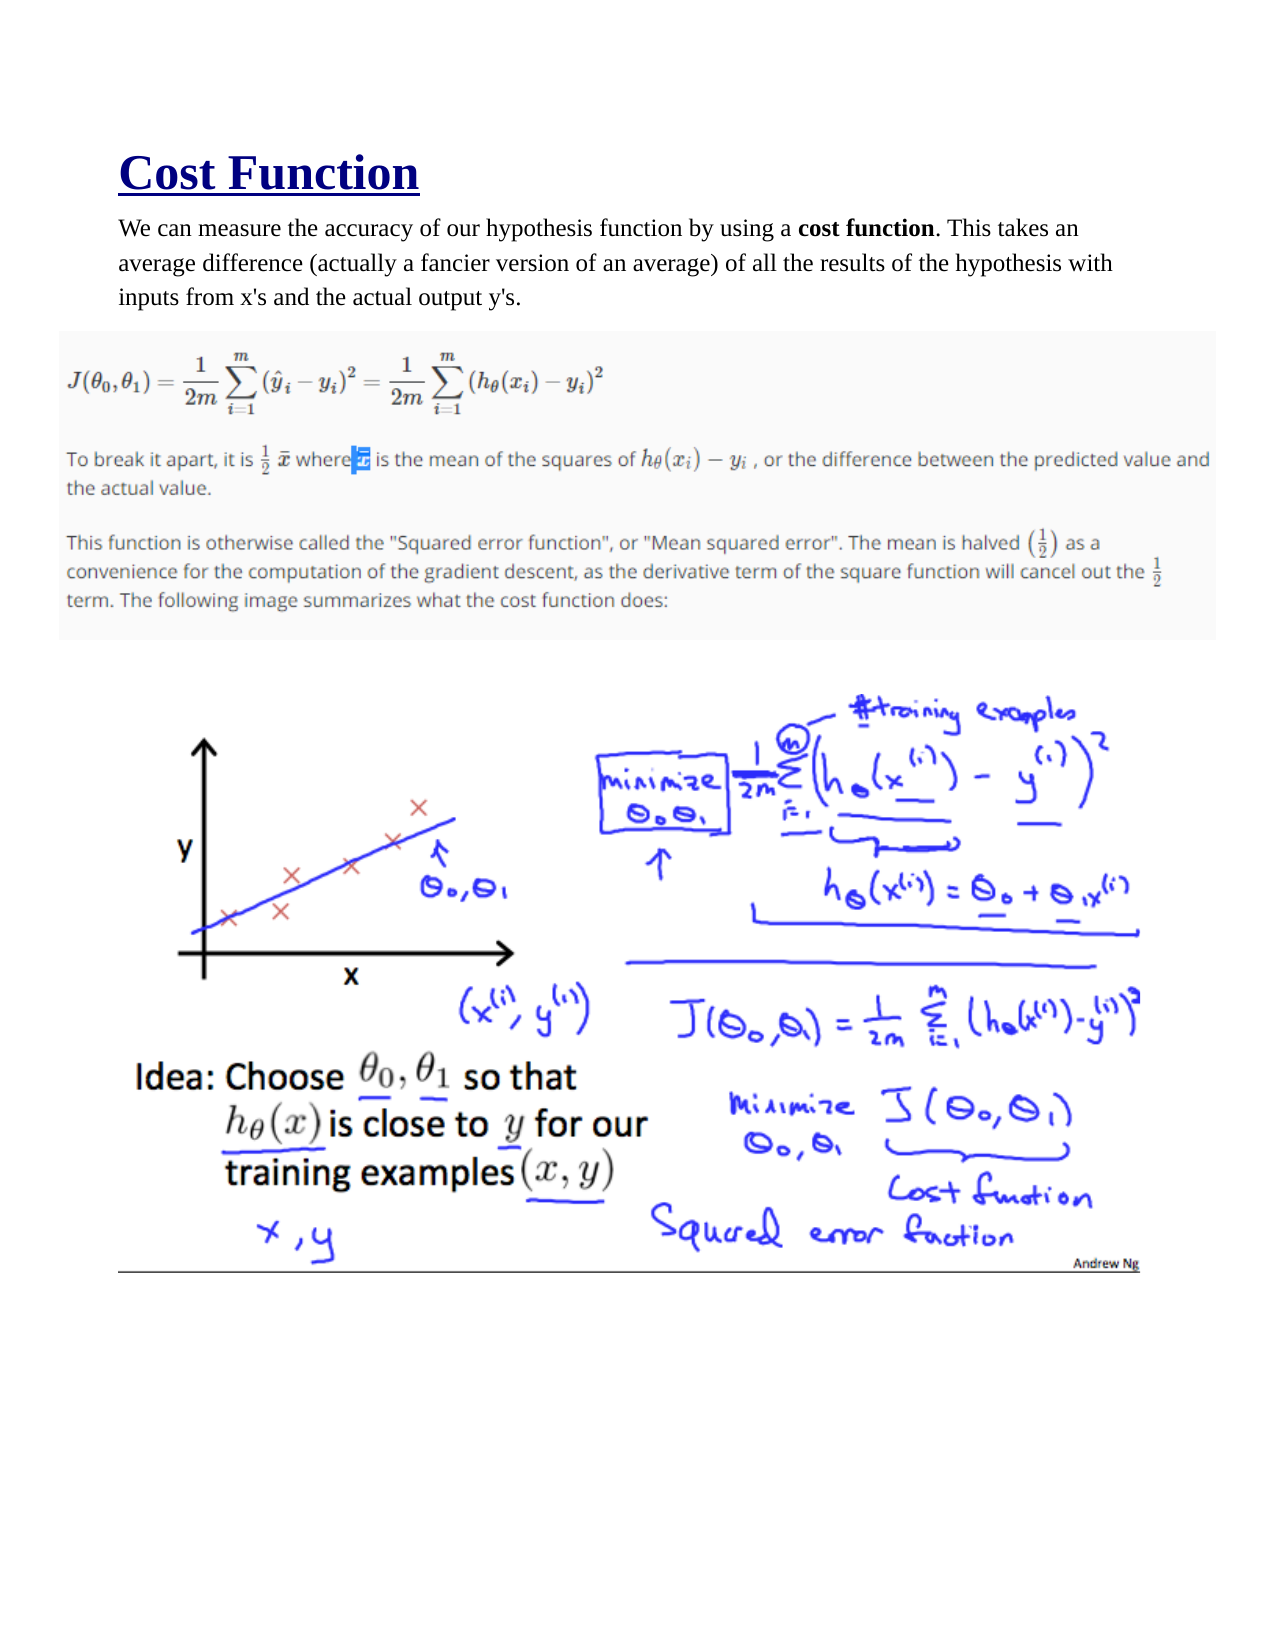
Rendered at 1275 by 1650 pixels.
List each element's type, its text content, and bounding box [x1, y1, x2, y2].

text We can measure the accuracy of our hypothesis function by using a cost function. This takes an average difference (actually a fancier version of an average) of all the results of the hypothesis with inputs from x's and the actual output y's. [118, 213, 1157, 311]
picture [59, 331, 1216, 640]
picture [118, 694, 1141, 1273]
subtitle Cost Function [118, 143, 1157, 201]
